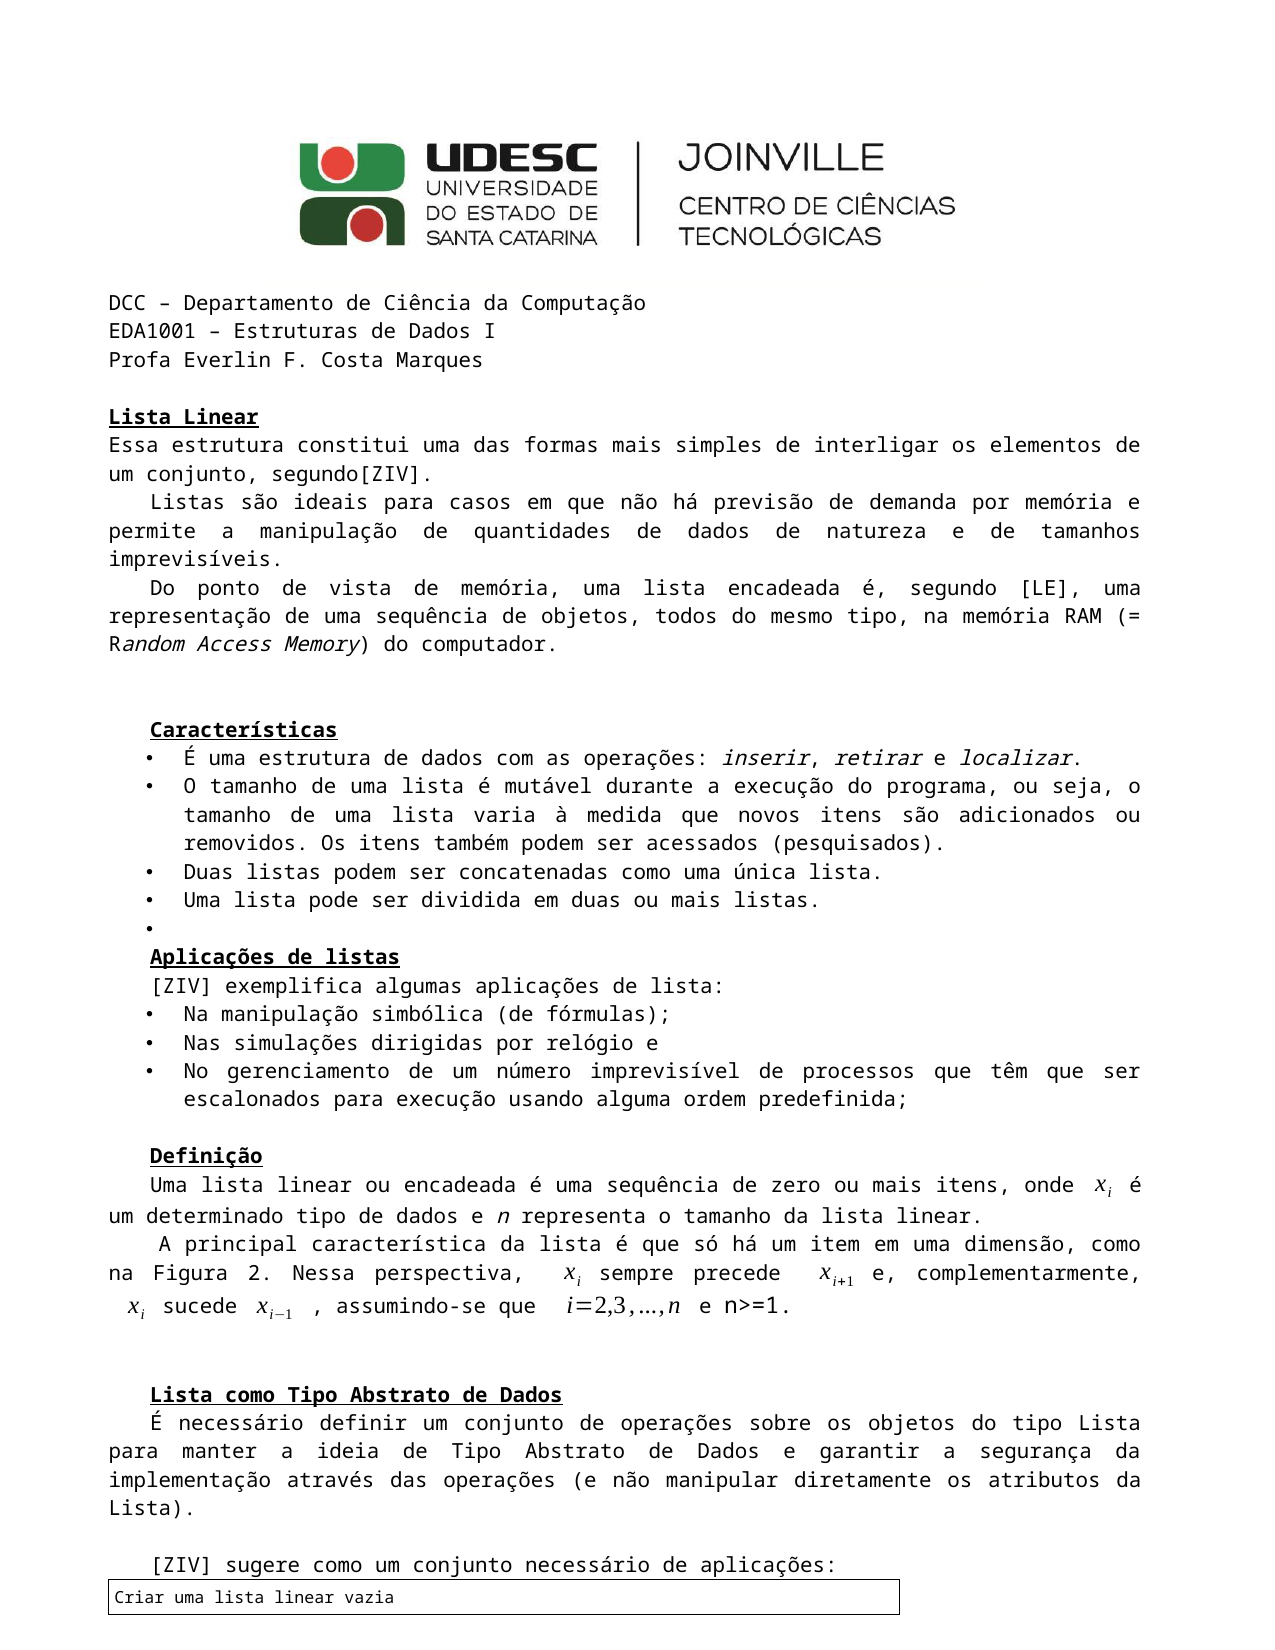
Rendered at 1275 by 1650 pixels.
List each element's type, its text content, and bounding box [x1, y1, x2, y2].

text A principal característica da lista é que só há um item em uma dimensão, como na Figura 2. Nessa perspectiva, sempre precede e, complementarmente, sucede, assumindo-se que e n>=1. [108, 1229, 1142, 1323]
text É necessário definir um conjunto de operações sobre os objetos do tipo Lista para manter a ideia de Tipo Abstrato de Dados e garantir a segurança da implementação através das operações (e não manipular diretamente os atributos da Lista). [108, 1408, 1142, 1522]
list Profa Everlin F. Costa Marques [108, 345, 1142, 373]
list Duas listas podem ser concatenadas como uma única lista. [146, 857, 1142, 885]
list Nas simulações dirigidas por relógio e [146, 1028, 1142, 1056]
list É uma estrutura de dados com as operações: inserir, retirar e localizar. [146, 743, 1142, 772]
text Definição [108, 1141, 1142, 1170]
picture [266, 137, 988, 289]
list O tamanho de uma lista é mutável durante a execução do programa, ou seja, o tamanho de uma lista varia à medida que novos itens são adicionados ou removidos. Os itens também podem ser acessados (pesquisados). [146, 772, 1142, 857]
table_header Criar uma lista linear vazia [109, 1580, 899, 1614]
text Aplicações de listas [108, 942, 1142, 971]
list Uma lista pode ser dividida em duas ou mais listas. [146, 885, 1142, 914]
text Listas são ideais para casos em que não há previsão de demanda por memória e permite a manipulação de quantidades de dados de natureza e de tamanhos imprevisíveis. [108, 487, 1142, 573]
list Na manipulação simbólica (de fórmulas); [146, 999, 1142, 1028]
list EDA1001 – Estruturas de Dados I [108, 317, 1142, 345]
list DCC – Departamento de Ciência da Computação [108, 288, 1142, 317]
text [ZIV] sugere como um conjunto necessário de aplicações: [108, 1550, 1142, 1579]
text Lista como Tipo Abstrato de Dados [108, 1380, 1142, 1408]
text [ZIV] exemplifica algumas aplicações de lista: [108, 971, 1142, 999]
text Do ponto de vista de memória, uma lista encadeada é, segundo [LE], uma representação de uma sequência de objetos, todos do mesmo tipo, na memória RAM (= Random Access Memory) do computador. [108, 573, 1142, 658]
text Características [108, 715, 1142, 743]
text Uma lista linear ou encadeada é uma sequência de zero ou mais itens, ondeé um determinado tipo de dados e n representa o tamanho da lista linear. [108, 1170, 1142, 1229]
list No gerenciamento de um número imprevisível de processos que têm que ser escalonados para execução usando alguma ordem predefinida; [146, 1056, 1142, 1113]
list Essa estrutura constitui uma das formas mais simples de interligar os elementos de um conjunto, segundo[ZIV]. [108, 430, 1142, 487]
list Lista Linear [108, 402, 1142, 430]
